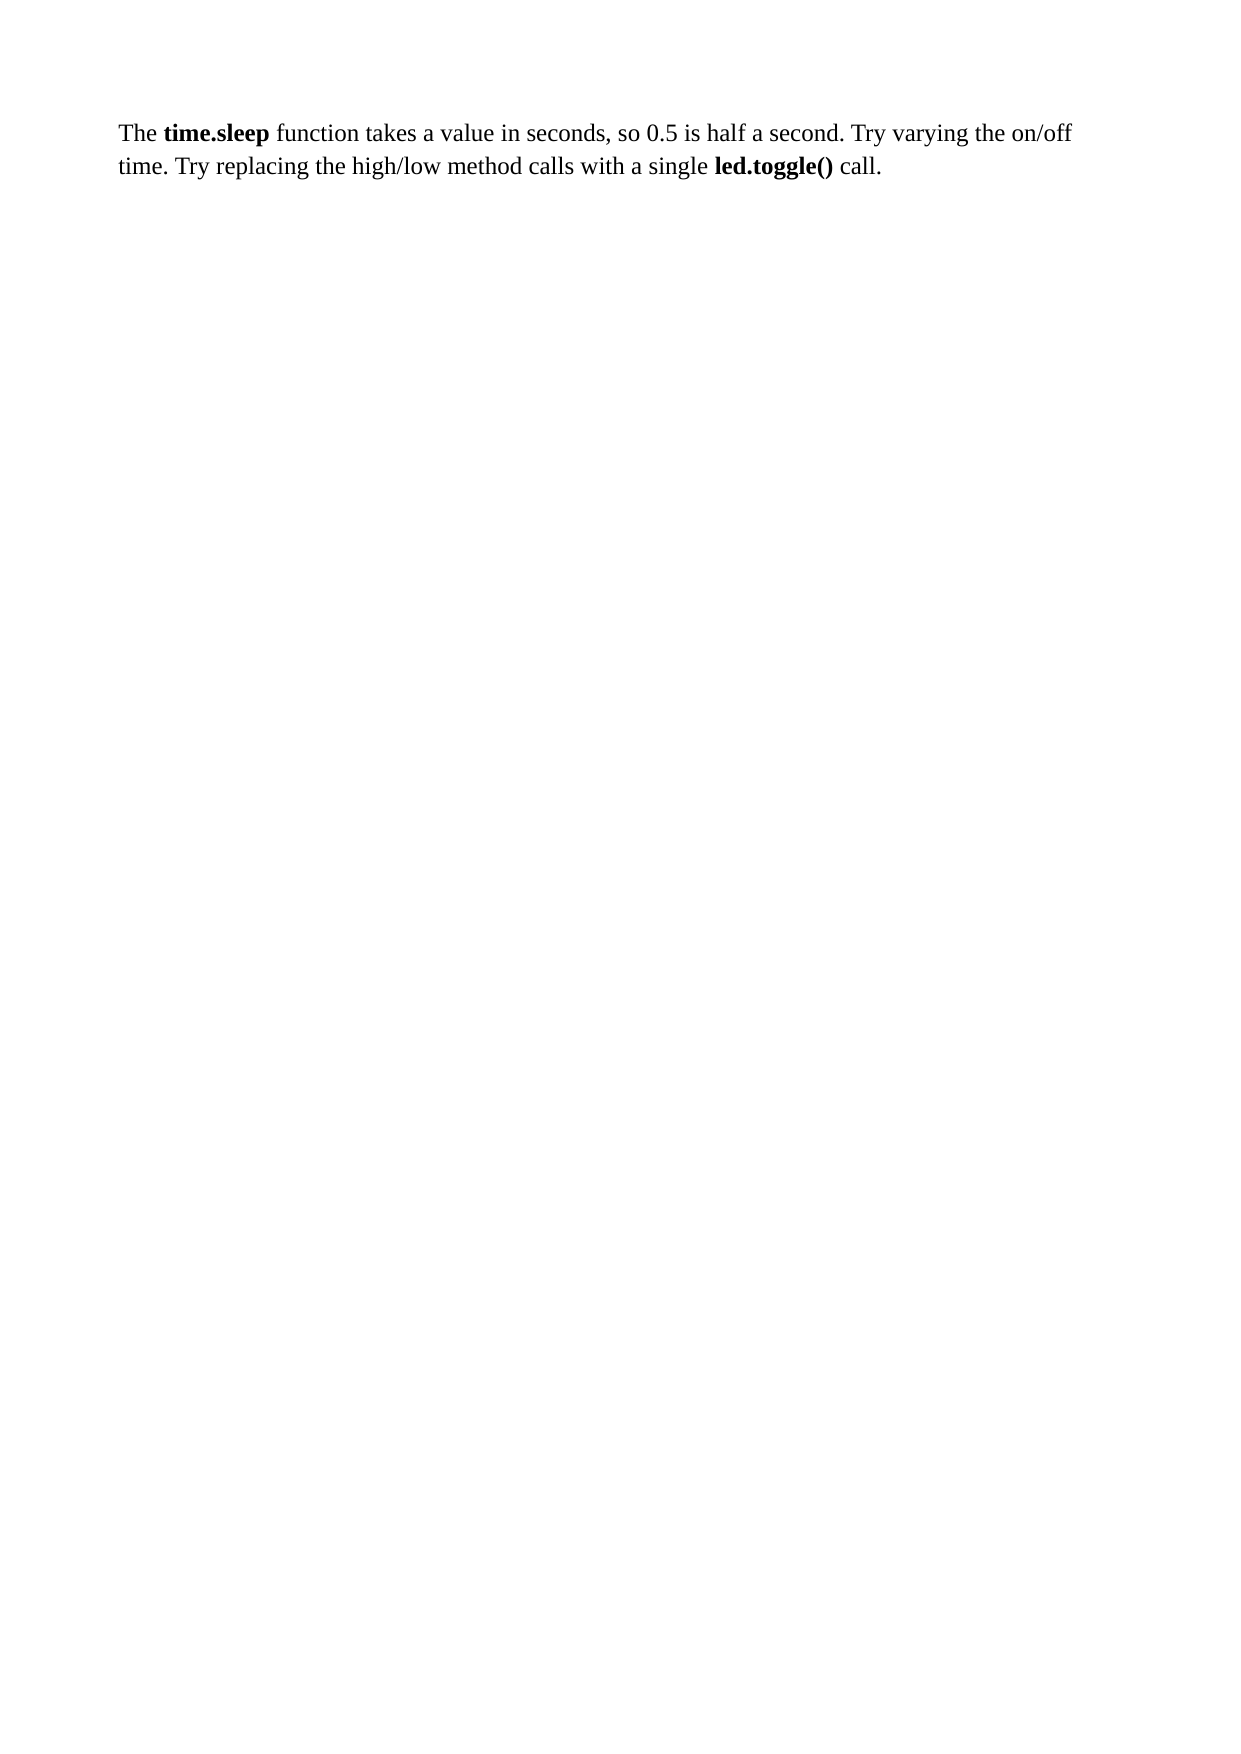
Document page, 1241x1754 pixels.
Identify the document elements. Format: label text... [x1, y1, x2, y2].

text The time.sleep function takes a value in seconds, so 0.5 is half a second. Try varying the on/off time. Try replacing the high/low method calls with a single led.toggle() call. [118, 118, 1122, 180]
